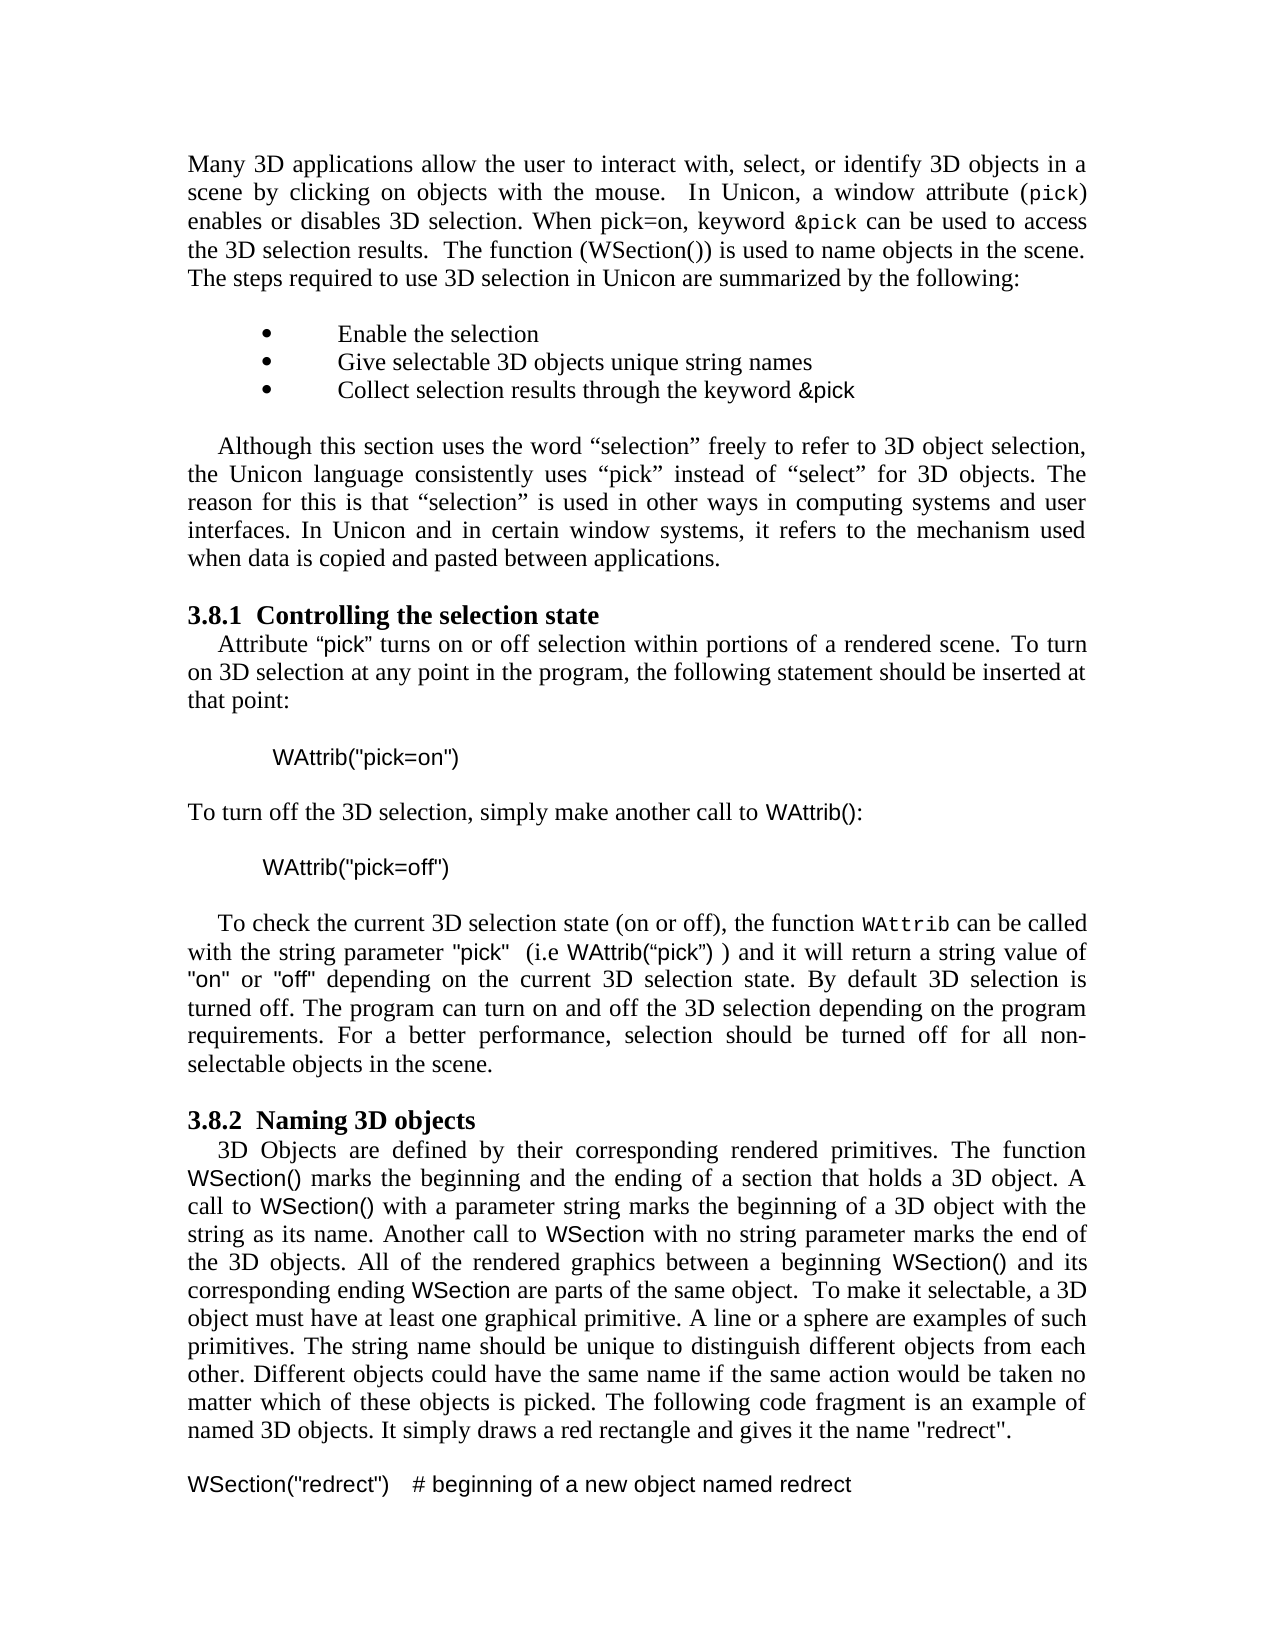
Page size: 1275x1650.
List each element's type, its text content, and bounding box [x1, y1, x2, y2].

text Although this section uses the word “selection” freely to refer to 3D object selection, the Unicon language consistently uses “pick” instead of “select” for 3D objects. The reason for this is that “selection” is used in other ways in computing systems and user interfaces. In Unicon and in certain window systems, it refers to the mechanism used when data is copied and pasted between applications. [187, 432, 1087, 572]
text WAttrib("pick=on") [197, 744, 1087, 770]
text 3D Objects are defined by their corresponding rendered primitives. The function WSection() marks the beginning and the ending of a section that holds a 3D object. A call to WSection() with a parameter string marks the beginning of a 3D object with the string as its name. Another call to WSection with no string parameter marks the end of the 3D objects. All of the rendered graphics between a beginning WSection() and its corresponding ending WSection are parts of the same object. To make it selectable, a 3D object must have at least one graphical primitive. A line or a sphere are examples of such primitives. The string name should be unique to distinguish different objects from each other. Different objects could have the same name if the same action would be taken no matter which of these objects is picked. The following code fragment is an example of named 3D objects. It simply draws a red rectangle and gives it the name "redrect". [187, 1136, 1087, 1444]
list Collect selection results through the keyword &pick [262, 376, 1087, 404]
list Give selectable 3D objects unique string names [262, 348, 1087, 376]
text 3.8.2 Naming 3D objects [187, 1106, 1087, 1136]
text To check the current 3D selection state (on or off), the function WAttrib can be called with the string parameter "pick" (i.e WAttrib(“pick”) ) and it will return a string value of "on" or "off" depending on the current 3D selection state. By default 3D selection is turned off. The program can turn on and off the 3D selection depending on the program requirements. For a better performance, selection should be turned off for all non-selectable objects in the scene. [187, 908, 1087, 1077]
text Many 3D applications allow the user to interact with, select, or identify 3D objects in a scene by clicking on objects with the mouse. In Unicon, a window attribute (pick) enables or disables 3D selection. When pick=on, keyword &pick can be used to access the 3D selection results. The function (WSection()) is used to name objects in the scene. The steps required to use 3D selection in Unicon are summarized by the following: [187, 150, 1087, 292]
text 3.8.1 Controlling the selection state [187, 600, 1087, 630]
list Enable the selection [262, 320, 1087, 348]
text WSection("redrect") # beginning of a new object named redrect [187, 1472, 1087, 1498]
text Attribute “pick” turns on or off selection within portions of a rendered scene. To turn on 3D selection at any point in the program, the following statement should be inserted at that point: [187, 630, 1087, 714]
text To turn off the 3D selection, simply make another call to WAttrib(): [187, 798, 1087, 826]
text WAttrib("pick=off") [187, 854, 1087, 880]
